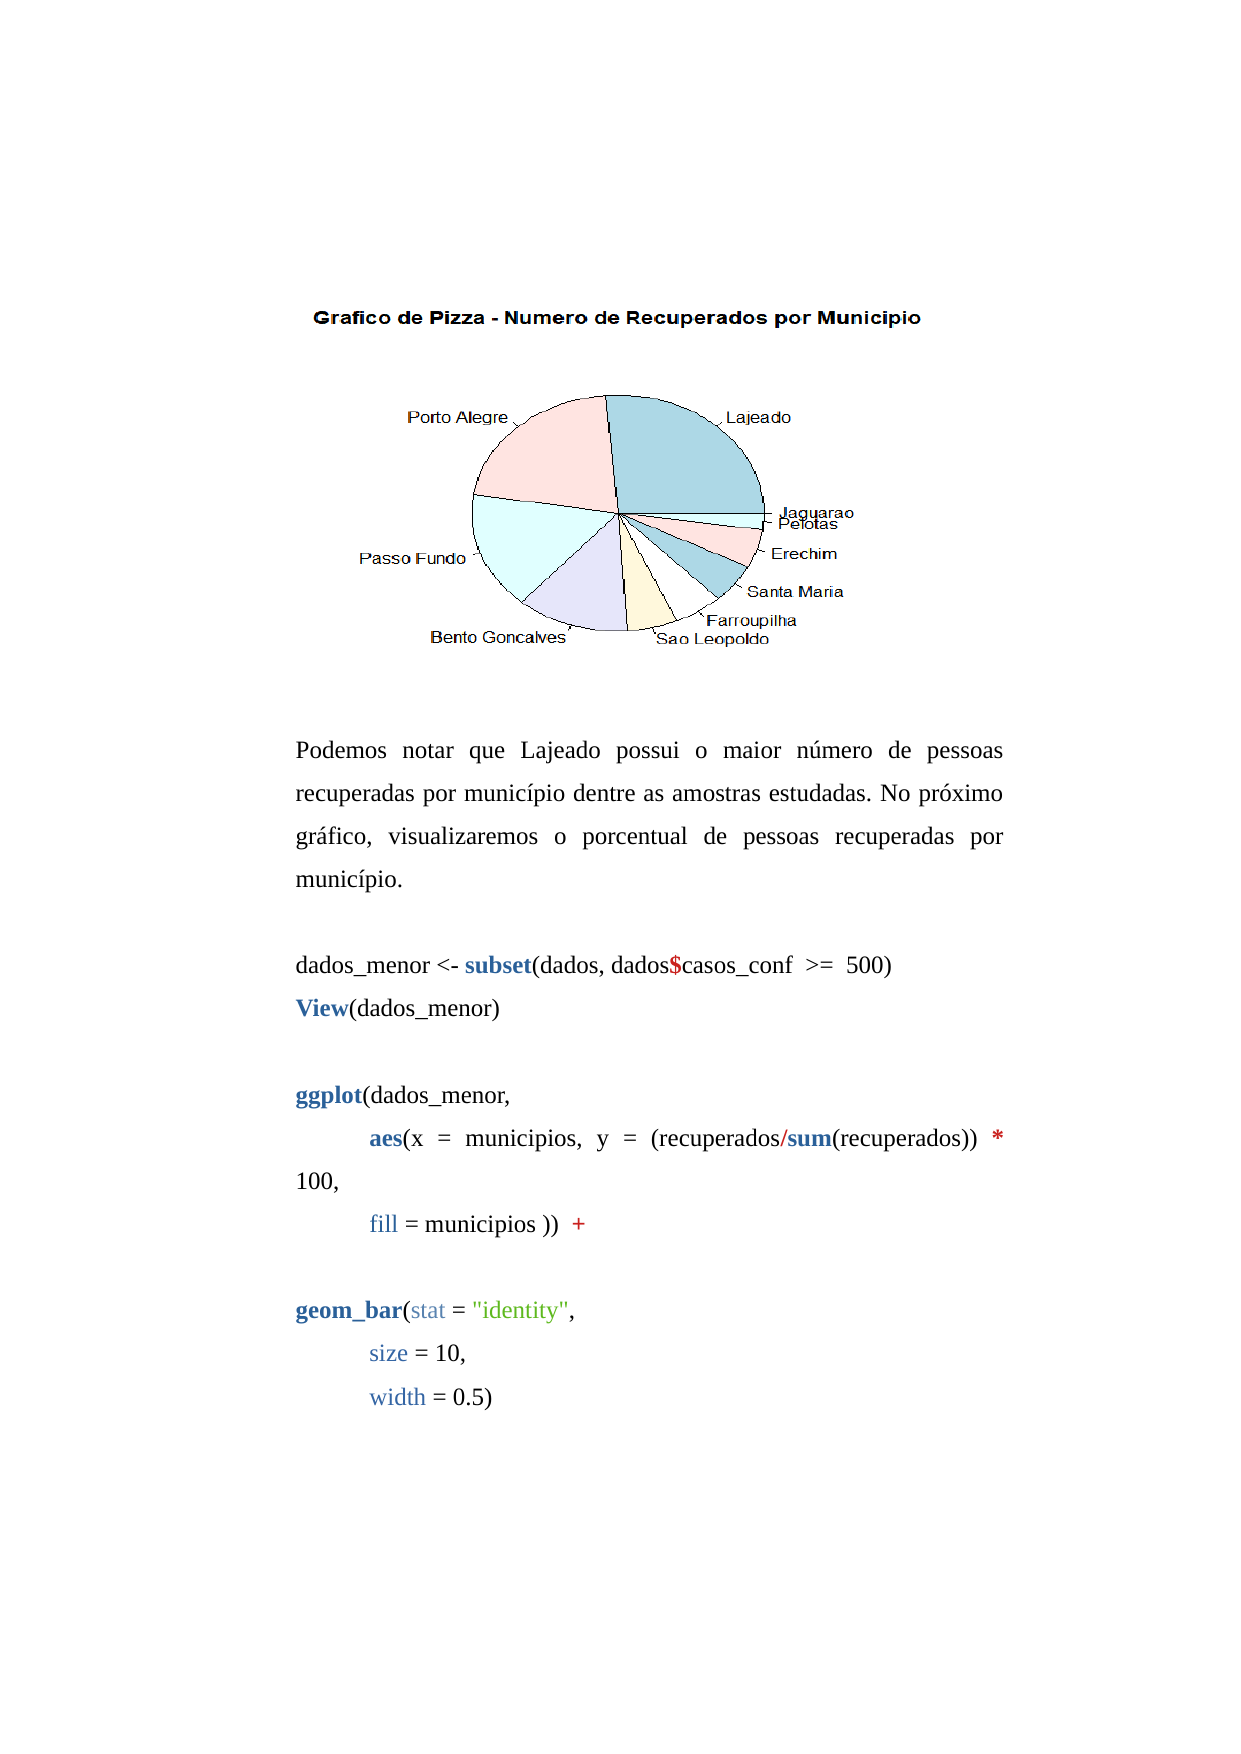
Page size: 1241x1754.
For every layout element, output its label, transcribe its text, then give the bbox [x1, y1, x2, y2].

text width = 0.5) [295, 1382, 1004, 1410]
text geom_bar(stat = "identity", [295, 1295, 1004, 1324]
text Podemos notar que Lajeado possui o maior número de pessoas recuperadas por município dentre as amostras estudadas. No próximo gráfico, visualizaremos o porcentual de pessoas recuperadas por município. [295, 295, 1004, 893]
text ggplot(dados_menor, [295, 1080, 1004, 1108]
text aes(x = municipios, y = (recuperados/sum(recuperados)) * 100, [295, 1123, 1004, 1195]
text dados_menor <- subset(dados, dados$casos_conf >= 500) [295, 950, 1004, 979]
text size = 10, [295, 1338, 1004, 1367]
text fill = municipios )) + [295, 1209, 1004, 1238]
text View(dados_menor) [295, 993, 1004, 1022]
picture [294, 295, 939, 721]
